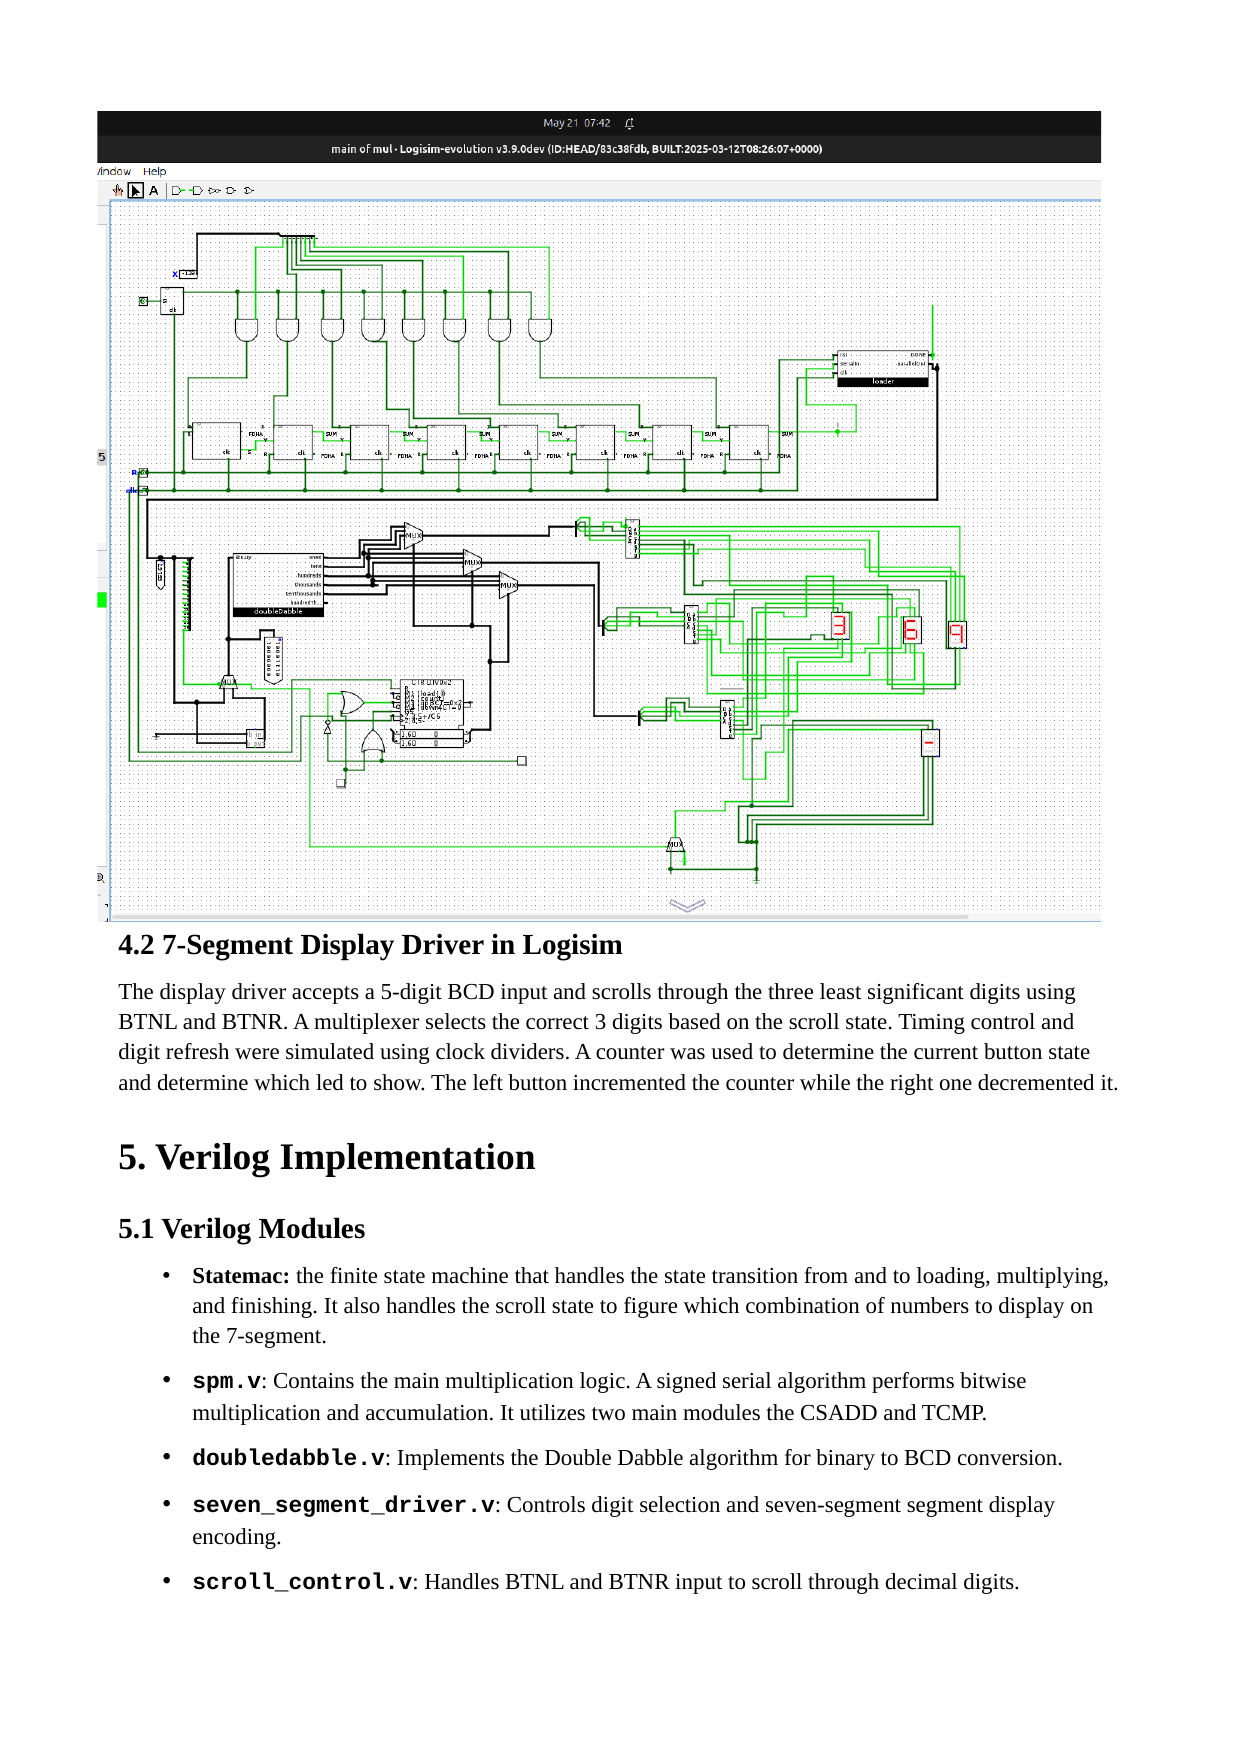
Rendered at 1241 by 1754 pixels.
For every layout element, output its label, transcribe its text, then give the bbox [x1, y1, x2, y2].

subtitle 5. Verilog Implementation [118, 1134, 1122, 1177]
list doubledabble.v: Implements the Double Dabble algorithm for binary to BCD conversion. [162, 1444, 1122, 1472]
list scroll_control.v: Handles BTNL and BTNR input to scroll through decimal digits. [162, 1568, 1122, 1596]
subtitle 4.2 7-Segment Display Driver in Logisim [118, 118, 1122, 960]
list seven_segment_driver.v: Controls digit selection and seven-segment segment display encoding. [162, 1491, 1122, 1549]
picture [97, 111, 1102, 922]
text The display driver accepts a 5-digit BCD input and scrolls through the three least significant digits using BTNL and BTNR. A multiplexer selects the correct 3 digits based on the scroll state. Timing control and digit refresh were simulated using clock dividers. A counter was used to determine the current button state and determine which led to show. The left button incremented the counter while the right one decremented it. [118, 978, 1122, 1095]
subtitle 5.1 Verilog Modules [118, 1211, 1122, 1244]
list spm.v: Contains the main multiplication logic. A signed serial algorithm performs bitwise multiplication and accumulation. It utilizes two main modules the CSADD and TCMP. [162, 1367, 1122, 1426]
list Statemac: the finite state machine that handles the state transition from and to loading, multiplying, and finishing. It also handles the scroll state to figure which combination of numbers to display on the 7-segment. [162, 1262, 1122, 1349]
